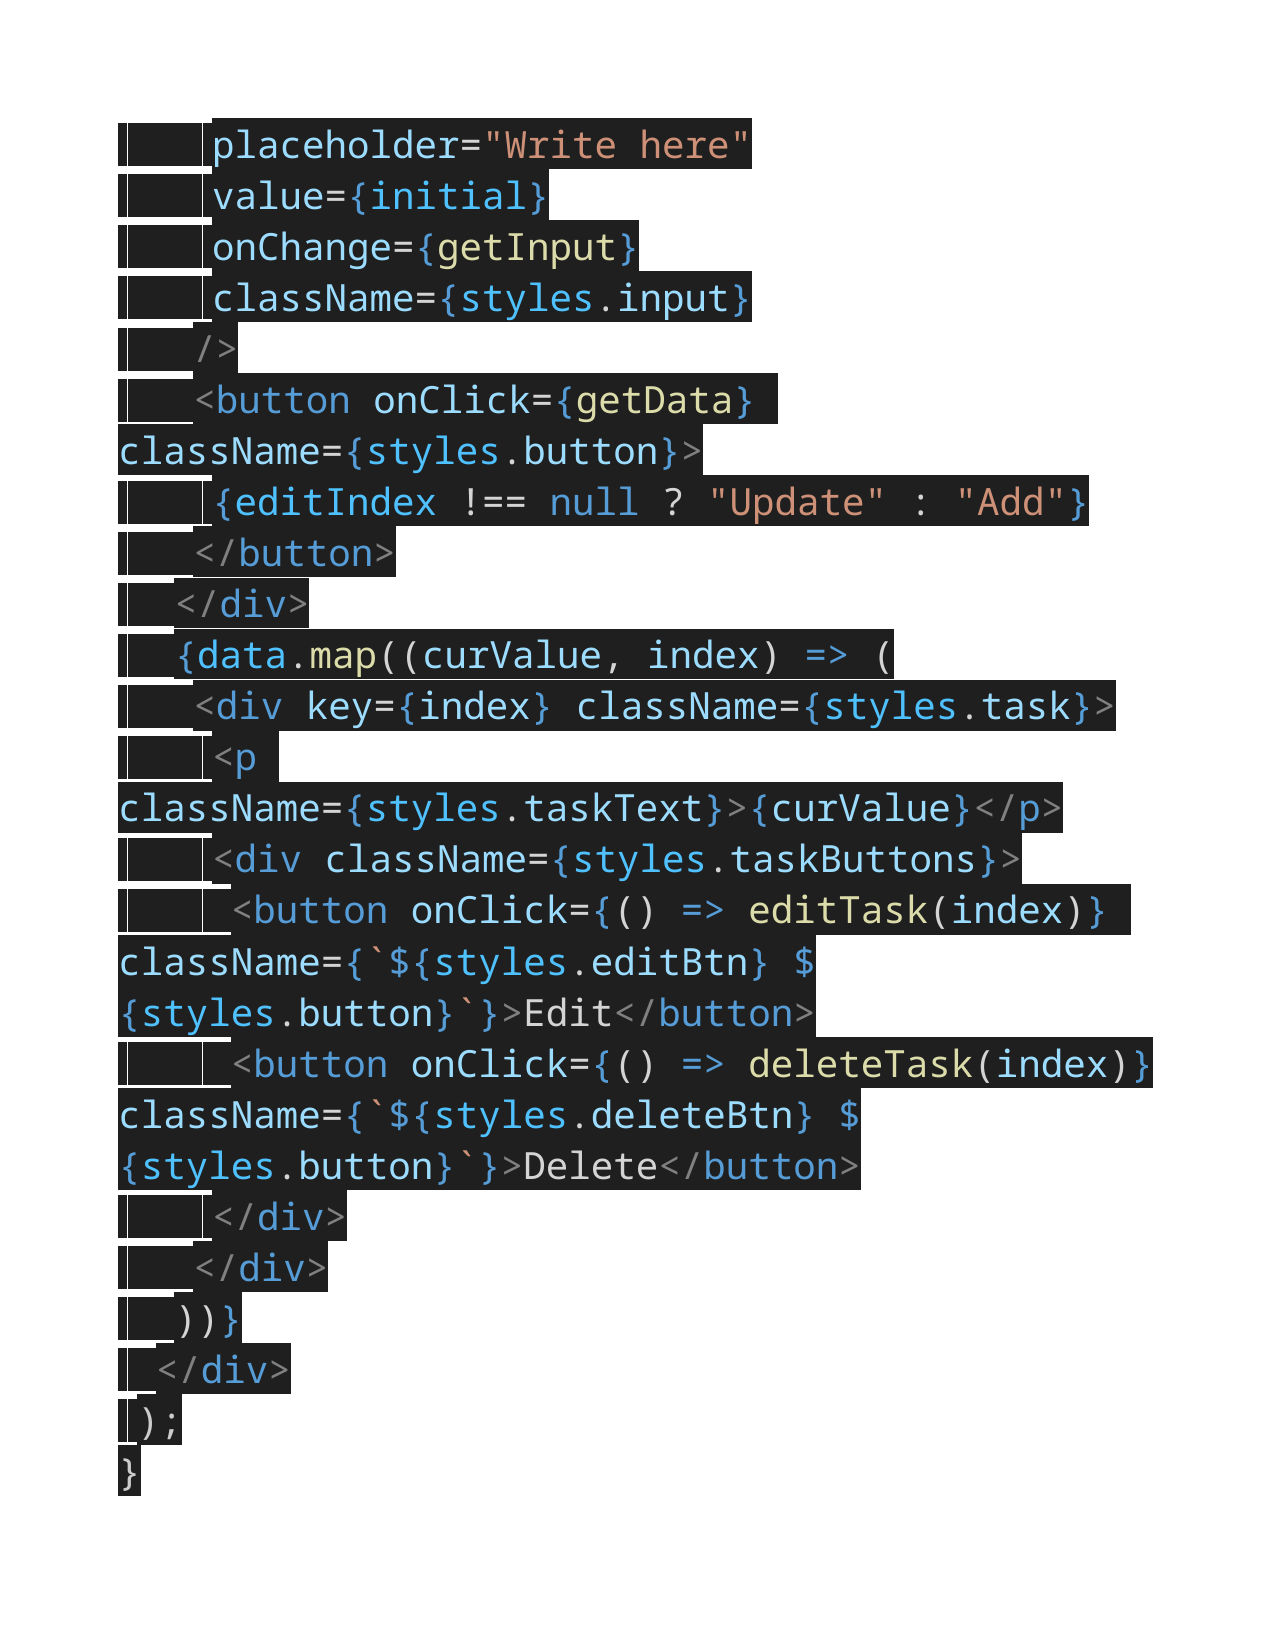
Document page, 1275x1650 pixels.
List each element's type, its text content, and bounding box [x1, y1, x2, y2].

text </button> [118, 526, 1157, 577]
text className={styles.input} [118, 271, 1157, 322]
text <p className={styles.taskText}>{curValue}</p> [118, 731, 1157, 833]
text <button onClick={() => deleteTask(index)} className={`${styles.deleteBtn} ${styles.button}`}>Delete</button> [118, 1037, 1157, 1190]
text </div> [118, 577, 1157, 628]
text {editIndex !== null ? "Update" : "Add"} [118, 475, 1157, 526]
text </div> [118, 1190, 1157, 1241]
text ))} [118, 1292, 1157, 1343]
text </div> [118, 1241, 1157, 1292]
text {data.map((curValue, index) => ( [118, 628, 1157, 679]
text onChange={getInput} [118, 220, 1157, 271]
text <div className={styles.taskButtons}> [118, 833, 1157, 884]
text </div> [118, 1343, 1157, 1394]
text <button onClick={getData} className={styles.button}> [118, 373, 1157, 475]
text ); [118, 1394, 1157, 1445]
text /> [118, 322, 1157, 373]
text placeholder="Write here" [118, 118, 1157, 169]
text <div key={index} className={styles.task}> [118, 679, 1157, 731]
text } [118, 1445, 1157, 1496]
text value={initial} [118, 169, 1157, 220]
text <button onClick={() => editTask(index)} className={`${styles.editBtn} ${styles.button}`}>Edit</button> [118, 884, 1157, 1037]
